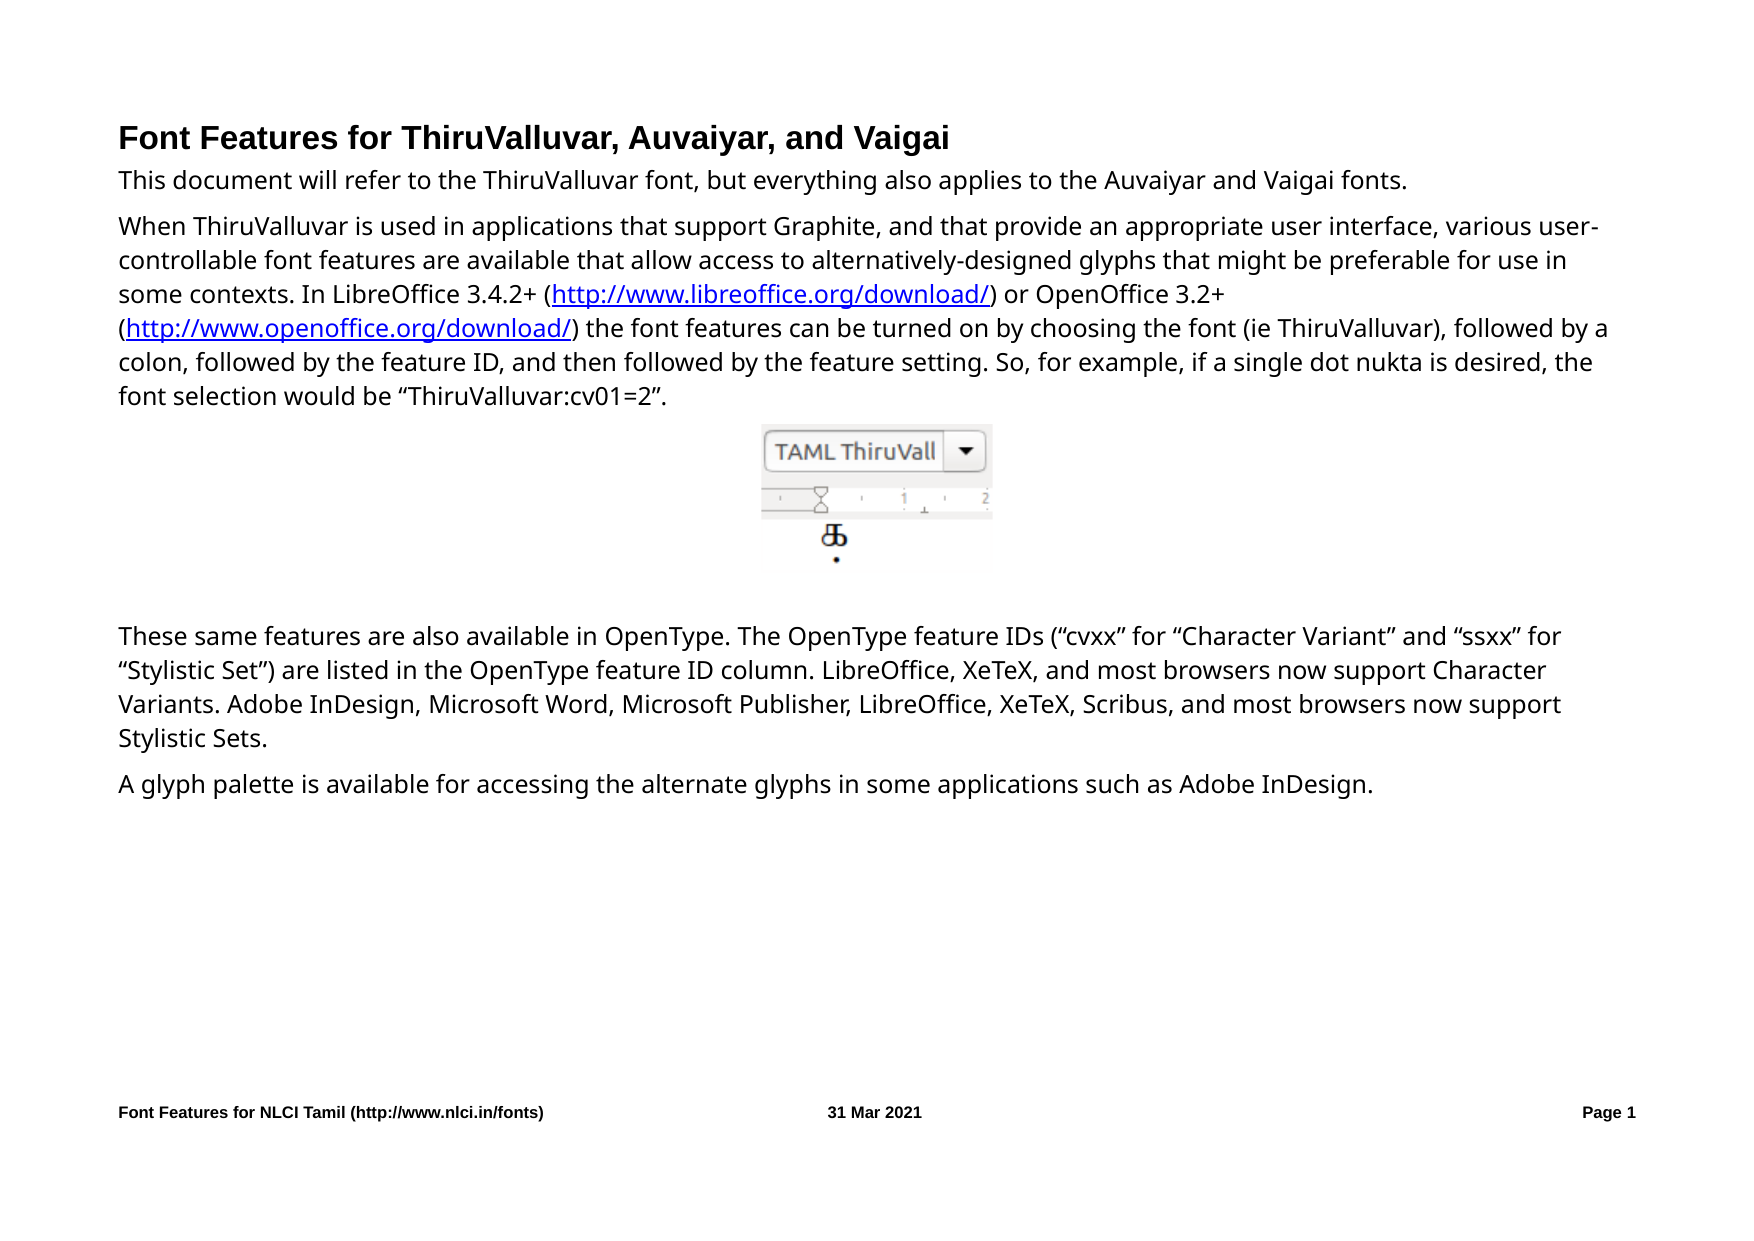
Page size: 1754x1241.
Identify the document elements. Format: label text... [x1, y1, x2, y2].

subtitle Font Features for ThiruValluvar, Auvaiyar, and Vaigai [118, 118, 1636, 157]
text This document will refer to the ThiruValluvar font, but everything also applies to the Auvaiyar and Vaigai fonts. [118, 163, 1636, 197]
text When ThiruValluvar is used in applications that support Graphite, and that provide an appropriate user interface, various user-controllable font features are available that allow access to alternatively-designed glyphs that might be preferable for use in some contexts. In LibreOffice 3.4.2+ (http://www.libreoffice.org/download/) or OpenOffice 3.2+ (http://www.openoffice.org/download/) the font features can be turned on by choosing the font (ie ThiruValluvar), followed by a colon, followed by the feature ID, and then followed by the feature setting. So, for example, if a single dot nukta is desired, the font selection would be “ThiruValluvar:cv01=2”. [118, 208, 1636, 413]
text These same features are also available in OpenType. The OpenType feature IDs (“cvxx” for “Character Variant” and “ssxx” for “Stylistic Set”) are listed in the OpenType feature ID column. LibreOffice, XeTeX, and most browsers now support Character Variants. Adobe InDesign, Microsoft Word, Microsoft Publisher, LibreOffice, XeTeX, Scribus, and most browsers now support Stylistic Sets. [118, 619, 1636, 755]
picture [761, 424, 993, 573]
text A glyph palette is available for accessing the alternate glyphs in some applications such as Adobe InDesign. [118, 767, 1636, 801]
